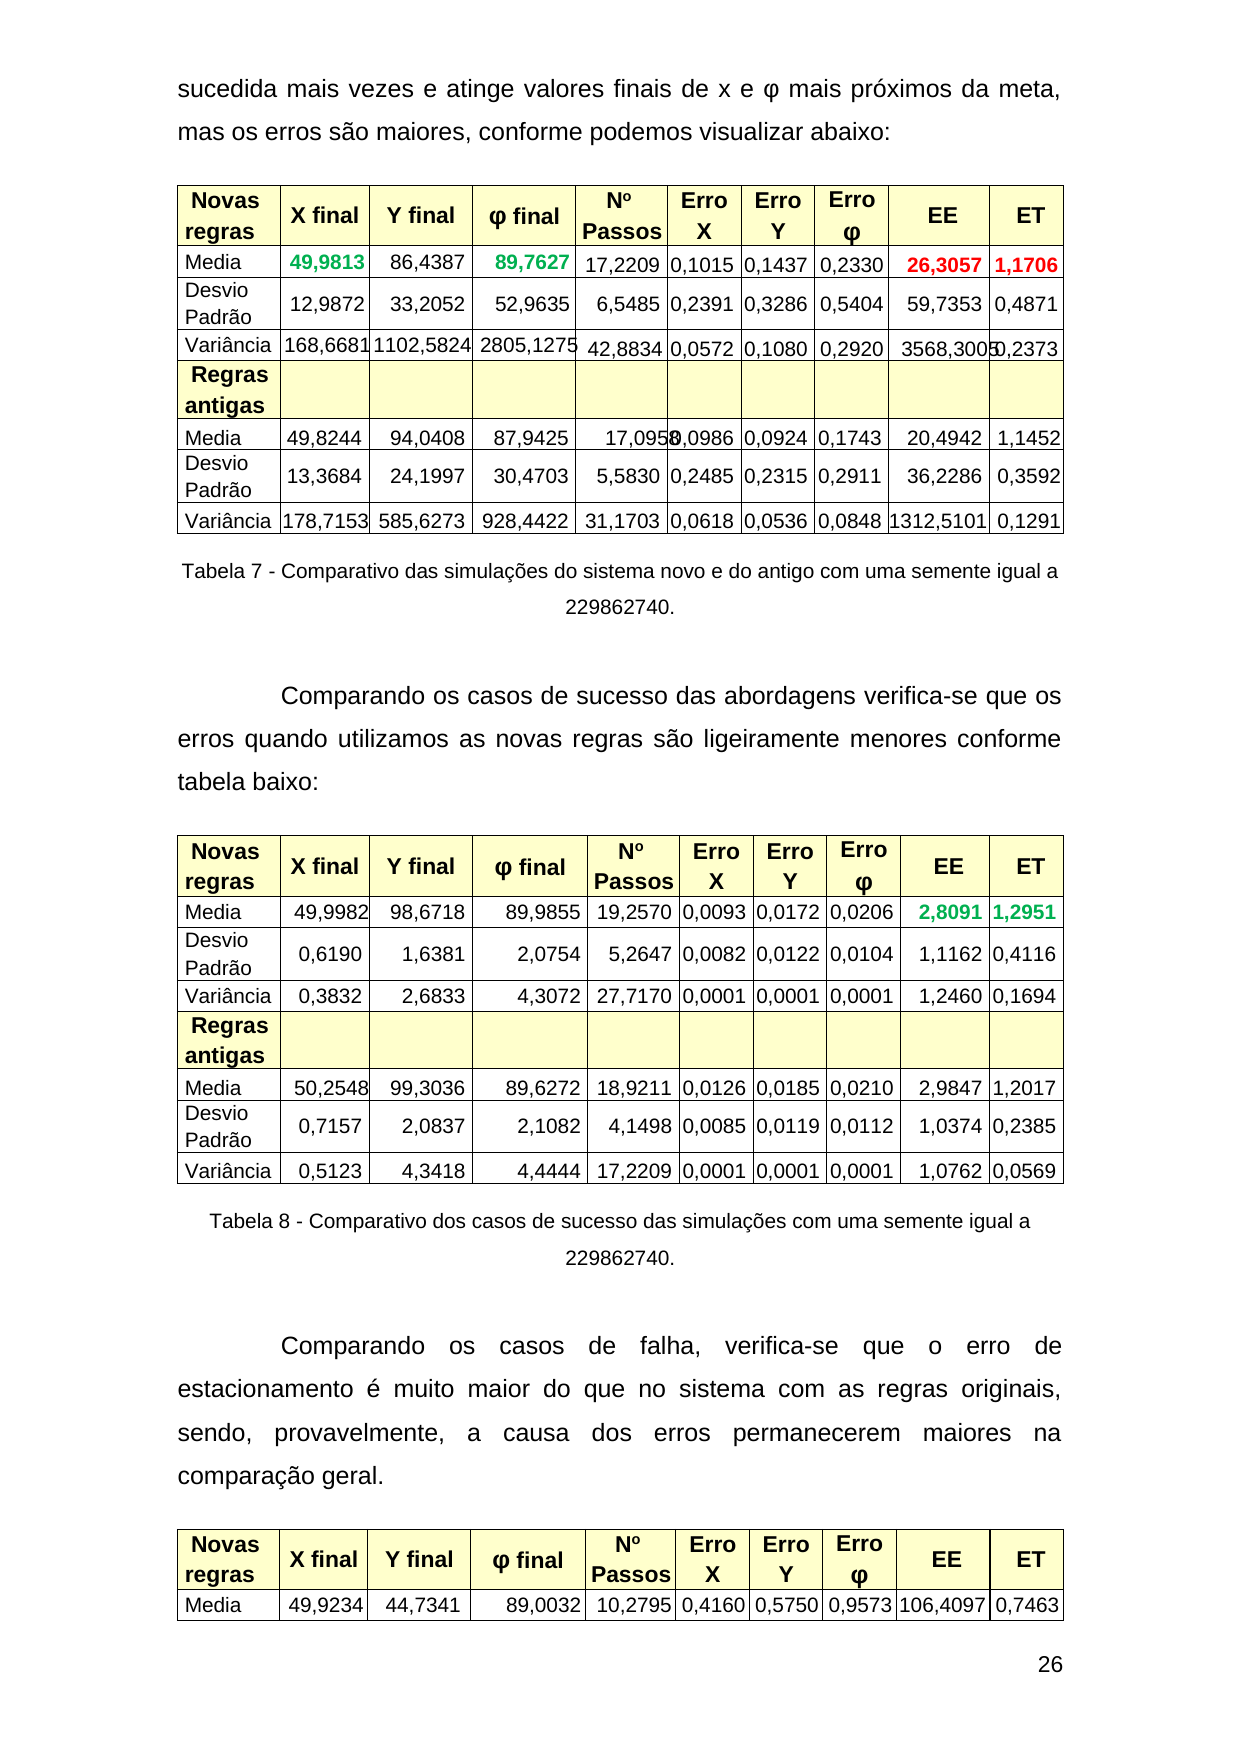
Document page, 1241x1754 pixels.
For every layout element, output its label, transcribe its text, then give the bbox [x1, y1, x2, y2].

table_cell 87,9425 [473, 419, 575, 449]
table_cell 1,1452 [990, 419, 1063, 449]
table_cell 3568,3005 [889, 330, 989, 360]
table_header Erro X [668, 186, 741, 245]
table_cell 1,0762 [901, 1153, 989, 1183]
table_cell 4,3072 [473, 981, 587, 1011]
table_cell 0,1080 [742, 330, 814, 360]
table_cell 0,6190 [281, 928, 369, 979]
table_header X final [281, 186, 369, 245]
table_cell 27,7170 [588, 981, 679, 1011]
table_cell 0,0848 [815, 503, 888, 533]
table_cell 2,9847 [901, 1069, 989, 1099]
table_cell 24,1997 [370, 450, 472, 502]
table_cell 0,4160 [676, 1590, 749, 1620]
table_cell 89,0032 [471, 1590, 585, 1620]
table_cell 17,2209 [588, 1153, 679, 1183]
table_cell 1,2951 [990, 897, 1063, 927]
table_cell 585,6273 [370, 503, 472, 533]
table_cell 44,7341 [368, 1590, 470, 1620]
table_cell 2,0754 [473, 928, 587, 979]
table_cell 89,9855 [473, 897, 587, 927]
table_header No Passos [588, 836, 679, 896]
table_header Novas regras [178, 186, 280, 245]
text Tabela 7 - Comparativo das simulações do sistema novo e do antigo com uma semente igual a 229862740. [177, 559, 1063, 619]
table_cell 928,4422 [473, 503, 575, 533]
table_cell Variância [178, 981, 280, 1011]
table_cell [668, 361, 741, 418]
table_header Y final [370, 186, 472, 245]
table_cell 0,3592 [990, 450, 1063, 502]
table_cell [588, 1012, 679, 1068]
table_cell 0,0001 [680, 1153, 753, 1183]
table_cell 0,0185 [754, 1069, 826, 1099]
table_cell 0,0085 [680, 1101, 753, 1152]
table_header X final [280, 1530, 367, 1589]
table_header EE [889, 186, 989, 245]
text Comparando os casos de sucesso das abordagens verifica-se que os erros quando utilizamos as novas regras são ligeiramente menores conforme tabela baixo: [177, 681, 1063, 796]
table_header Erro X [680, 836, 753, 896]
table_header Erro φ [827, 836, 900, 896]
table_cell 10,2795 [586, 1590, 675, 1620]
table_cell 0,4116 [990, 928, 1063, 979]
table_header Y final [368, 1530, 470, 1589]
table_cell 2,0837 [370, 1101, 472, 1152]
table_cell 4,4444 [473, 1153, 587, 1183]
table_cell 1,1706 [990, 246, 1063, 277]
table_cell 0,2911 [815, 450, 888, 502]
table_cell 4,3418 [370, 1153, 472, 1183]
table_cell [281, 1012, 369, 1068]
table_header Y final [370, 836, 472, 896]
table_cell 0,0082 [680, 928, 753, 979]
table_cell 0,5404 [815, 278, 888, 329]
table_cell 18,9211 [588, 1069, 679, 1099]
table_cell Media [178, 1069, 280, 1099]
table_cell Desvio Padrão [178, 1101, 280, 1152]
table_cell 33,2052 [370, 278, 472, 329]
table_cell 0,2373 [990, 330, 1063, 360]
table_cell [815, 361, 888, 418]
table_header Erro φ [823, 1530, 896, 1589]
table_cell 89,6272 [473, 1069, 587, 1099]
table_header No Passos [586, 1530, 675, 1589]
table_cell Desvio Padrão [178, 928, 280, 979]
table_cell 0,1291 [990, 503, 1063, 533]
table_cell 0,1743 [815, 419, 888, 449]
text Tabela 8 - Comparativo dos casos de sucesso das simulações com uma semente igual a 229862740. [177, 1209, 1063, 1269]
table_cell 0,1015 [668, 246, 741, 277]
table_cell [901, 1012, 989, 1068]
table_cell 0,0001 [827, 1153, 900, 1183]
table_cell 1,0374 [901, 1101, 989, 1152]
table_header φ final [471, 1530, 585, 1589]
table_cell 49,9813 [281, 246, 369, 277]
table_cell 26,3057 [889, 246, 989, 277]
table_cell 17,2209 [576, 246, 667, 277]
table_cell 0,0569 [990, 1153, 1063, 1183]
table_cell 0,5750 [750, 1590, 822, 1620]
table_cell Regras antigas [178, 361, 280, 418]
table_cell 0,0172 [754, 897, 826, 927]
table_cell 0,0119 [754, 1101, 826, 1152]
table_cell Desvio Padrão [178, 450, 280, 502]
table_cell 0,2391 [668, 278, 741, 329]
table_header Novas regras [178, 1530, 279, 1589]
table_cell 42,8834 [576, 330, 667, 360]
table_cell 0,1694 [990, 981, 1063, 1011]
table_header Erro φ [815, 186, 888, 245]
table_cell [990, 361, 1063, 418]
table_cell 52,9635 [473, 278, 575, 329]
table_cell 0,2920 [815, 330, 888, 360]
table_cell 1,2460 [901, 981, 989, 1011]
table_cell 0,0206 [827, 897, 900, 927]
text sucedida mais vezes e atinge valores finais de x e φ mais próximos da meta, mas os erros são maiores, conforme podemos visualizar abaixo: [177, 74, 1063, 146]
table_cell Variância [178, 503, 280, 533]
table_cell 49,8244 [281, 419, 369, 449]
table_header φ final [473, 186, 575, 245]
table_cell [576, 361, 667, 418]
table_cell [754, 1012, 826, 1068]
table_cell 1,1162 [901, 928, 989, 979]
table_cell 0,4871 [990, 278, 1063, 329]
table_cell 0,2330 [815, 246, 888, 277]
table_header Erro X [676, 1530, 749, 1589]
table_cell 89,7627 [473, 246, 575, 277]
table_cell 0,0001 [827, 981, 900, 1011]
table_cell 0,0986 [668, 419, 741, 449]
table_cell Media [178, 246, 280, 277]
table_cell 13,3684 [281, 450, 369, 502]
table_cell 0,3286 [742, 278, 814, 329]
table_cell Variância [178, 1153, 280, 1183]
table_header ET [990, 186, 1063, 245]
table_cell 1,2017 [990, 1069, 1063, 1099]
table_cell [990, 1012, 1063, 1068]
table_cell 0,9573 [823, 1590, 896, 1620]
table_cell 0,0924 [742, 419, 814, 449]
table_cell [281, 361, 369, 418]
table_cell Desvio Padrão [178, 278, 280, 329]
table_header Erro Y [754, 836, 826, 896]
table_header No Passos [576, 186, 667, 245]
table_cell 0,2485 [668, 450, 741, 502]
table_cell [889, 361, 989, 418]
table_cell 106,4097 [897, 1590, 989, 1620]
table_cell 2,6833 [370, 981, 472, 1011]
table_cell Regras antigas [178, 1012, 280, 1068]
table_cell 2805,1275 [473, 330, 575, 360]
table_cell 30,4703 [473, 450, 575, 502]
table_cell 86,4387 [370, 246, 472, 277]
table_cell Media [178, 419, 280, 449]
table_cell 99,3036 [370, 1069, 472, 1099]
table_cell 0,5123 [281, 1153, 369, 1183]
table_header φ final [473, 836, 587, 896]
table_cell 4,1498 [588, 1101, 679, 1152]
table_cell Media [178, 1590, 279, 1620]
table_cell 49,9982 [281, 897, 369, 927]
table_cell 0,7463 [991, 1590, 1063, 1620]
table_cell [680, 1012, 753, 1068]
table_cell 0,0001 [754, 1153, 826, 1183]
table_cell 59,7353 [889, 278, 989, 329]
table_cell 1102,5824 [370, 330, 472, 360]
table_cell 0,7157 [281, 1101, 369, 1152]
table_cell [473, 361, 575, 418]
table_cell 5,5830 [576, 450, 667, 502]
table_cell 31,1703 [576, 503, 667, 533]
table_cell [370, 361, 472, 418]
table_cell 0,0001 [680, 981, 753, 1011]
table_cell 17,0958 [576, 419, 667, 449]
table_cell [473, 1012, 587, 1068]
table_cell 0,0536 [742, 503, 814, 533]
table_cell 94,0408 [370, 419, 472, 449]
table_cell 168,6681 [281, 330, 369, 360]
table_cell 5,2647 [588, 928, 679, 979]
table_cell 178,7153 [281, 503, 369, 533]
table_header EE [897, 1530, 989, 1589]
table_header Erro Y [750, 1530, 822, 1589]
table_header EE [901, 836, 989, 896]
table_header Erro Y [742, 186, 814, 245]
table_cell 49,9234 [280, 1590, 367, 1620]
table_cell [370, 1012, 472, 1068]
table_cell 1,6381 [370, 928, 472, 979]
table_cell [742, 361, 814, 418]
table_header ET [991, 1530, 1063, 1589]
table_cell 0,0572 [668, 330, 741, 360]
table_cell 98,6718 [370, 897, 472, 927]
table_cell 0,3832 [281, 981, 369, 1011]
table_cell 36,2286 [889, 450, 989, 502]
table_cell 2,8091 [901, 897, 989, 927]
table_cell 0,0210 [827, 1069, 900, 1099]
table_cell 19,2570 [588, 897, 679, 927]
table_cell 0,0001 [754, 981, 826, 1011]
table_cell 0,0618 [668, 503, 741, 533]
table_header ET [990, 836, 1063, 896]
table_cell 0,2385 [990, 1101, 1063, 1152]
table_cell 0,1437 [742, 246, 814, 277]
table_cell 50,2548 [281, 1069, 369, 1099]
table_cell Variância [178, 330, 280, 360]
table_cell 0,0093 [680, 897, 753, 927]
table_cell 12,9872 [281, 278, 369, 329]
table_cell Media [178, 897, 280, 927]
table_cell 6,5485 [576, 278, 667, 329]
table_cell 0,0112 [827, 1101, 900, 1152]
table_cell 2,1082 [473, 1101, 587, 1152]
table_cell 0,0104 [827, 928, 900, 979]
table_cell 0,2315 [742, 450, 814, 502]
table_header X final [281, 836, 369, 896]
text Comparando os casos de falha, verifica-se que o erro de estacionamento é muito maior do que no sistema com as regras originais, sendo, provavelmente, a causa dos erros permanecerem maiores na comparação geral. [177, 1331, 1063, 1489]
table_header Novas regras [178, 836, 280, 896]
table_cell 0,0126 [680, 1069, 753, 1099]
table_cell 1312,5101 [889, 503, 989, 533]
table_cell 0,0122 [754, 928, 826, 979]
table_cell 20,4942 [889, 419, 989, 449]
table_cell [827, 1012, 900, 1068]
